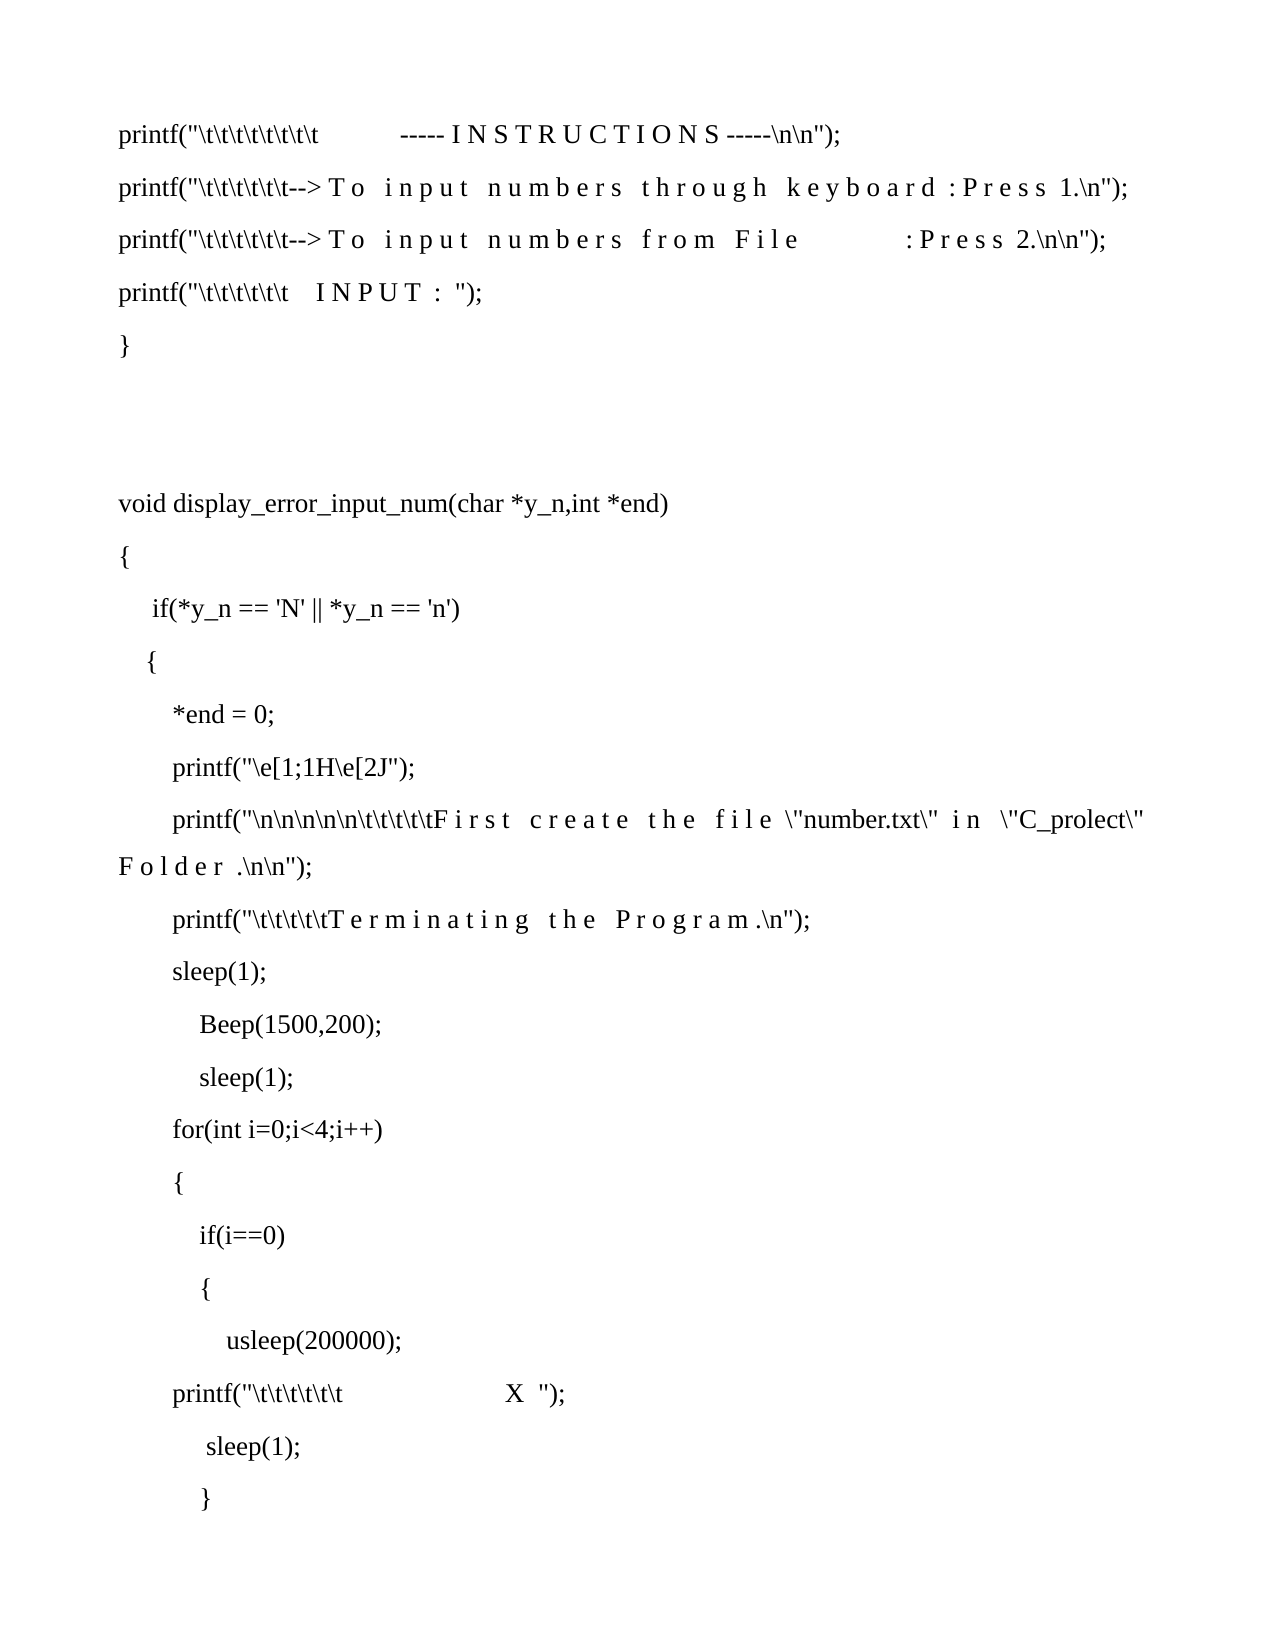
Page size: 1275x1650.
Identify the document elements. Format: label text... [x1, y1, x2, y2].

text } [118, 1482, 1157, 1514]
text sleep(1); [118, 955, 1157, 987]
text printf("\n\n\n\n\n\t\t\t\t\tF i r s t c r e a t e t h e f i l e \"number.txt\" i n \"C_prolect\" F o l d e r .\n\n"); [118, 803, 1157, 881]
text *end = 0; [118, 698, 1157, 729]
text void display_error_input_num(char *y_n,int *end) [118, 487, 1157, 518]
text printf("\t\t\t\t\tT e r m i n a t i n g t h e P r o g r a m .\n"); [118, 903, 1157, 934]
text usleep(200000); [118, 1324, 1157, 1356]
text Beep(1500,200); [118, 1008, 1157, 1039]
text printf("\t\t\t\t\t\t--> T o i n p u t n u m b e r s t h r o u g h k e y b o a r d : P r e s s 1.\n"); [118, 171, 1157, 202]
text if(i==0) [118, 1219, 1157, 1250]
text printf("\e[1;1H\e[2J"); [118, 751, 1157, 782]
text printf("\t\t\t\t\t\t--> T o i n p u t n u m b e r s f r o m F i l e : P r e s s 2.\n\n"); [118, 223, 1157, 255]
text printf("\t\t\t\t\t\t I N P U T : "); [118, 276, 1157, 307]
text sleep(1); [118, 1061, 1157, 1092]
text printf("\t\t\t\t\t\t\t\t ----- I N S T R U C T I O N S -----\n\n"); [118, 118, 1157, 149]
text { [118, 540, 1157, 571]
text } [118, 329, 1157, 360]
text sleep(1); [118, 1430, 1157, 1461]
text { [118, 1272, 1157, 1303]
text if(*y_n == 'N' || *y_n == 'n') [118, 592, 1157, 624]
text { [118, 645, 1157, 676]
text for(int i=0;i<4;i++) [118, 1113, 1157, 1145]
text { [118, 1166, 1157, 1197]
text printf("\t\t\t\t\t\t X "); [118, 1377, 1157, 1408]
